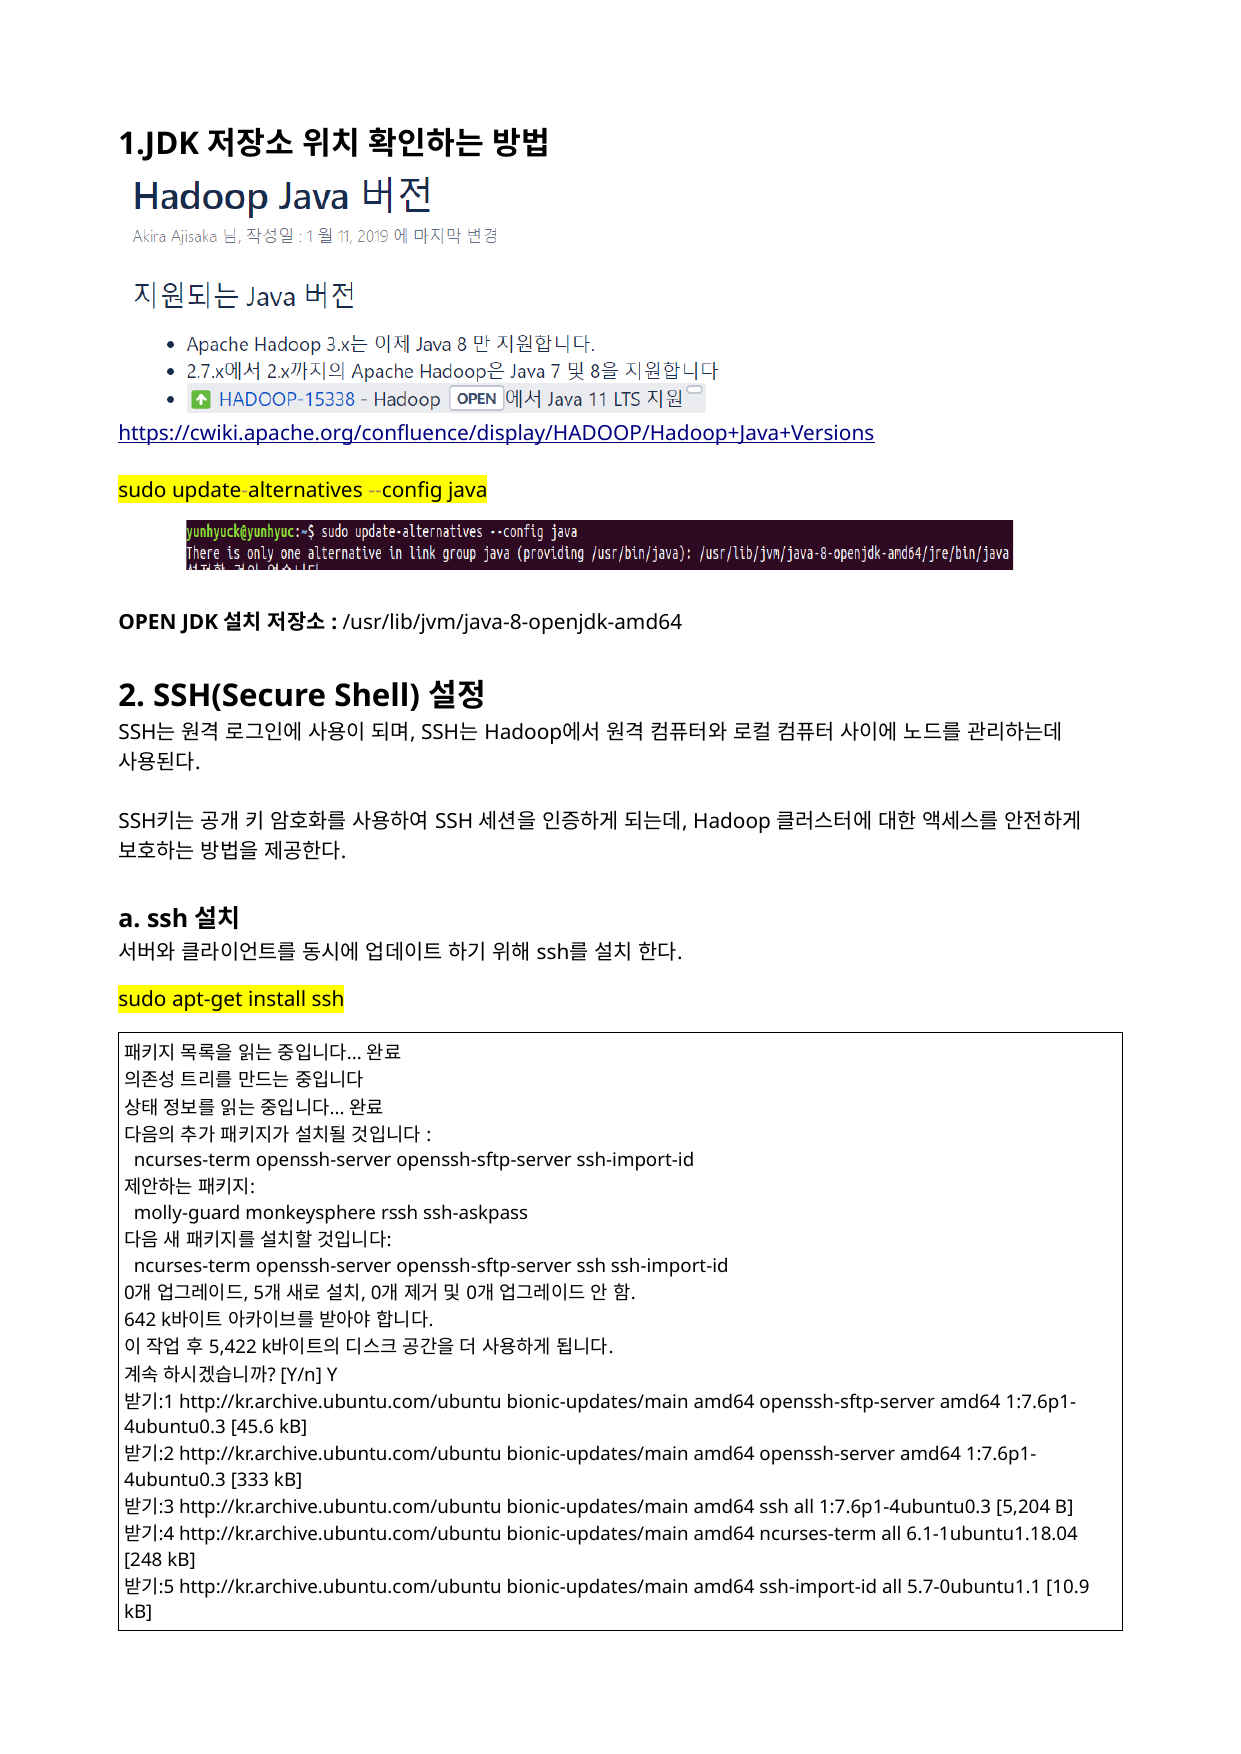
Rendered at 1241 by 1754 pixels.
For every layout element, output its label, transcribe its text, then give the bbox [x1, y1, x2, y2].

text a. ssh 설치 [118, 899, 1122, 935]
text 서버와 클라이언트를 동시에 업데이트 하기 위해 ssh를 설치 한다. [118, 935, 1122, 965]
text SSH키는 공개 키 암호화를 사용하여 SSH 세션을 인증하게 되는데, Hadoop 클러스터에 대한 액세스를 안전하게 보호하는 방법을 제공한다. [118, 804, 1122, 865]
text sudo update-alternatives --config java [118, 475, 1122, 503]
text SSH는 원격 로그인에 사용이 되며, SSH는 Hadoop에서 원격 컴퓨터와 로컬 컴퓨터 사이에 노드를 관리하는데 사용된다. [118, 715, 1122, 776]
table_header 패키지 목록을 읽는 중입니다... 완료 의존성 트리를 만드는 중입니다 상태 정보를 읽는 중입니다... 완료 다음의 추가 패키지가 설치될 것입니다 : ncurses-term openssh-server openssh-sftp-server ssh-import-id 제안하는 패키지: molly-guard monkeysphere rssh ssh-askpass 다음 새 패키지를 설치할 것입니다: ncurses-term openssh-server openssh-sftp-server ssh ssh-import-id 0개 업그레이드, 5개 새로 설치, 0개 제거 및 0개 업그레이드 안 함. 642 k바이트 아카이브를 받아야 합니다. 이 작업 후 5,422 k바이트의 디스크 공간을 더 사용하게 됩니다. 계속 하시겠습니까? [Y/n] Y 받기:1 http://kr.archive.ubuntu.com/ubuntu bionic-updates/main amd64 openssh-sftp-server amd64 1:7.6p1-4ubuntu0.3 [45.6 kB] 받기:2 http://kr.archive.ubuntu.com/ubuntu bionic-updates/main amd64 openssh-server amd64 1:7.6p1-4ubuntu0.3 [333 kB] 받기:3 http://kr.archive.ubuntu.com/ubuntu bionic-updates/main amd64 ssh all 1:7.6p1-4ubuntu0.3 [5,204 B] 받기:4 http://kr.archive.ubuntu.com/ubuntu bionic-updates/main amd64 ncurses-term all 6.1-1ubuntu1.18.04 [248 kB] 받기:5 http://kr.archive.ubuntu.com/ubuntu bionic-updates/main amd64 ssh-import-id all 5.7-0ubuntu1.1 [10.9 kB] [119, 1033, 1122, 1630]
text https://cwiki.apache.org/confluence/display/HADOOP/Hadoop+Java+Versions [118, 418, 1122, 446]
picture [118, 163, 720, 418]
text 1.JDK 저장소 위치 확인하는 방법 [118, 118, 1122, 163]
text OPEN JDK 설치 저장소 : /usr/lib/jvm/java-8-openjdk-amd64 [118, 605, 1122, 636]
text sudo apt-get install ssh [118, 984, 1122, 1013]
picture [186, 520, 1014, 570]
text 2. SSH(Secure Shell) 설정 [118, 670, 1122, 715]
